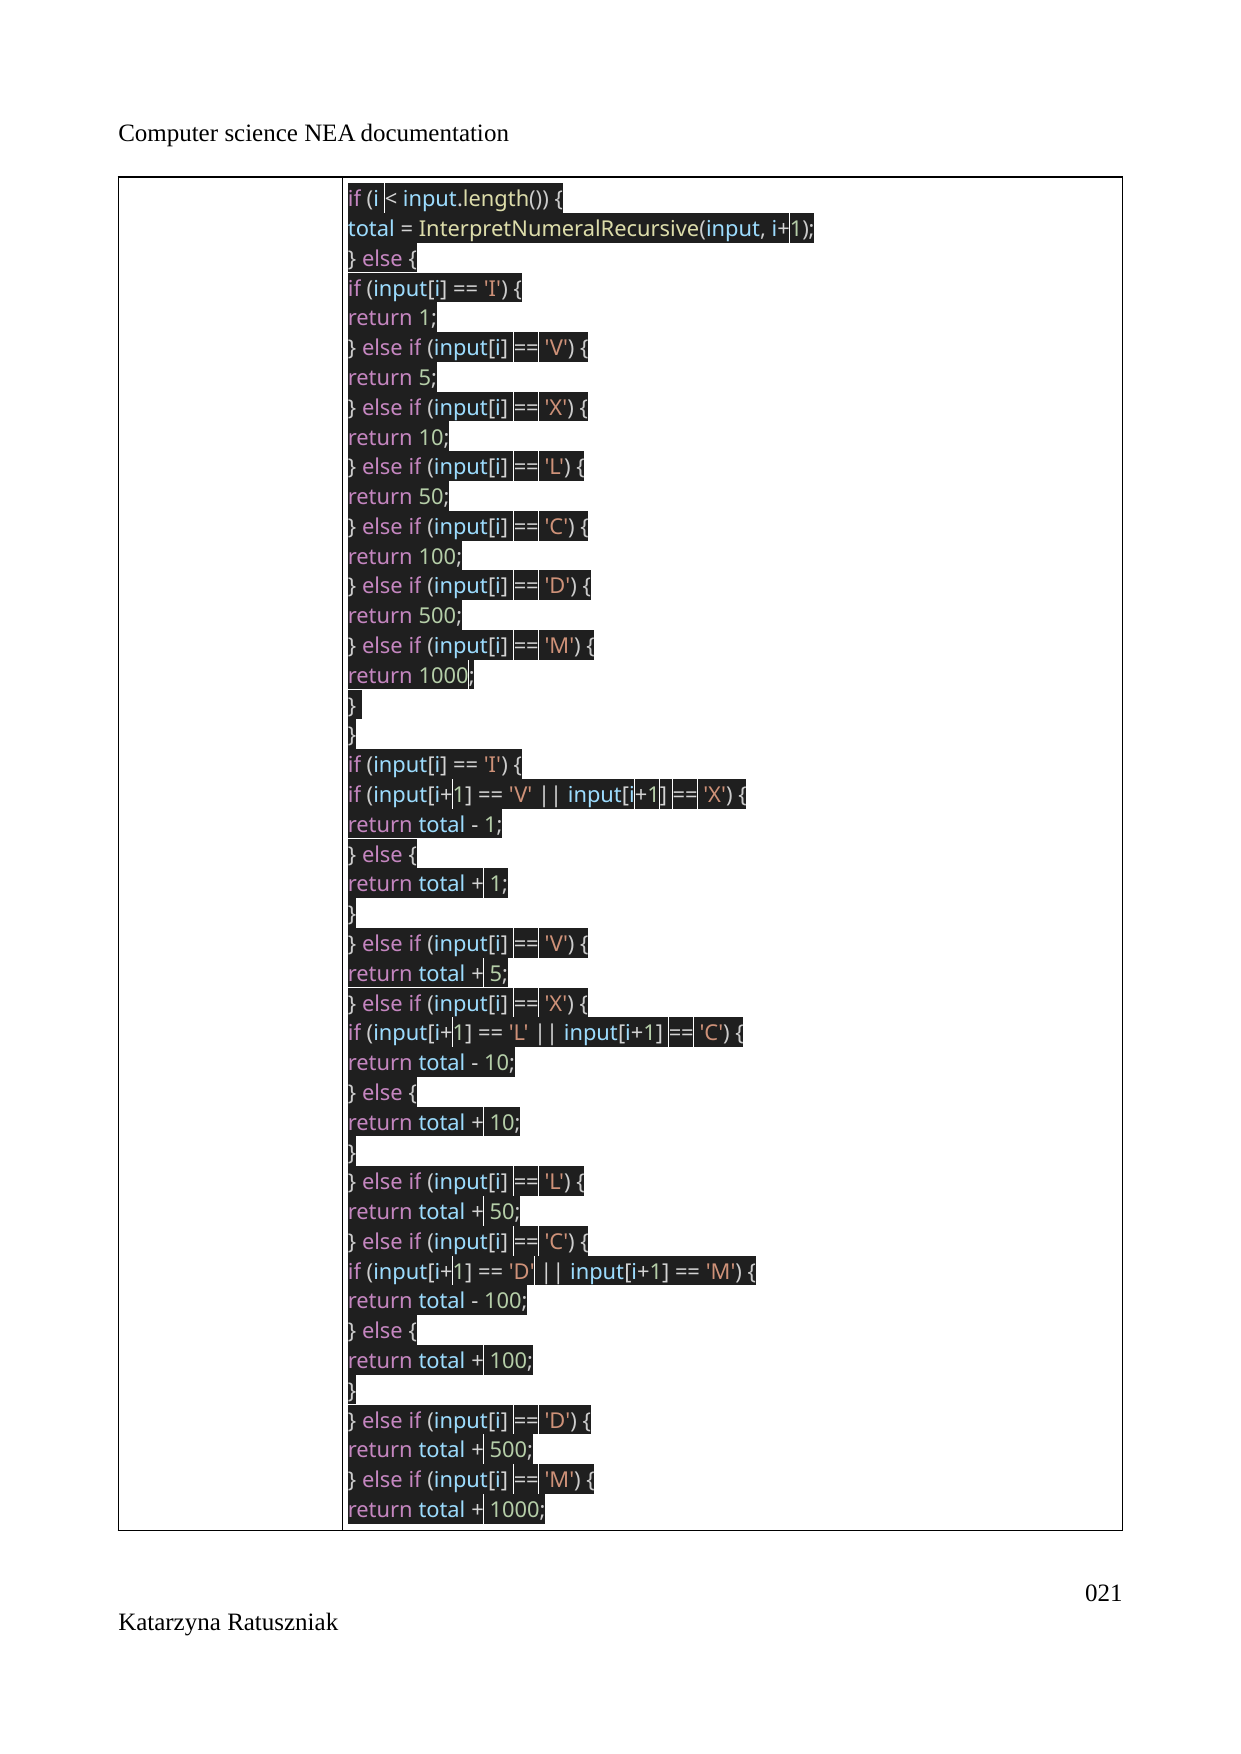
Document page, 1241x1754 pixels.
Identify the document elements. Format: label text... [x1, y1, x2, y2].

table_cell if (i < input.length()) { total = InterpretNumeralRecursive(input, i+1); } else { if (input[i] == 'I') { return 1; } else if (input[i] == 'V') { return 5; } else if (input[i] == 'X') { return 10; } else if (input[i] == 'L') { return 50; } else if (input[i] == 'C') { return 100; } else if (input[i] == 'D') { return 500; } else if (input[i] == 'M') { return 1000; } } if (input[i] == 'I') { if (input[i+1] == 'V' || input[i+1] == 'X') { return total - 1; } else { return total + 1; } } else if (input[i] == 'V') { return total + 5; } else if (input[i] == 'X') { if (input[i+1] == 'L' || input[i+1] == 'C') { return total - 10; } else { return total + 10; } } else if (input[i] == 'L') { return total + 50; } else if (input[i] == 'C') { if (input[i+1] == 'D' || input[i+1] == 'M') { return total - 100; } else { return total + 100; } } else if (input[i] == 'D') { return total + 500; } else if (input[i] == 'M') { return total + 1000; [343, 178, 1122, 1529]
table_cell [119, 178, 342, 1529]
